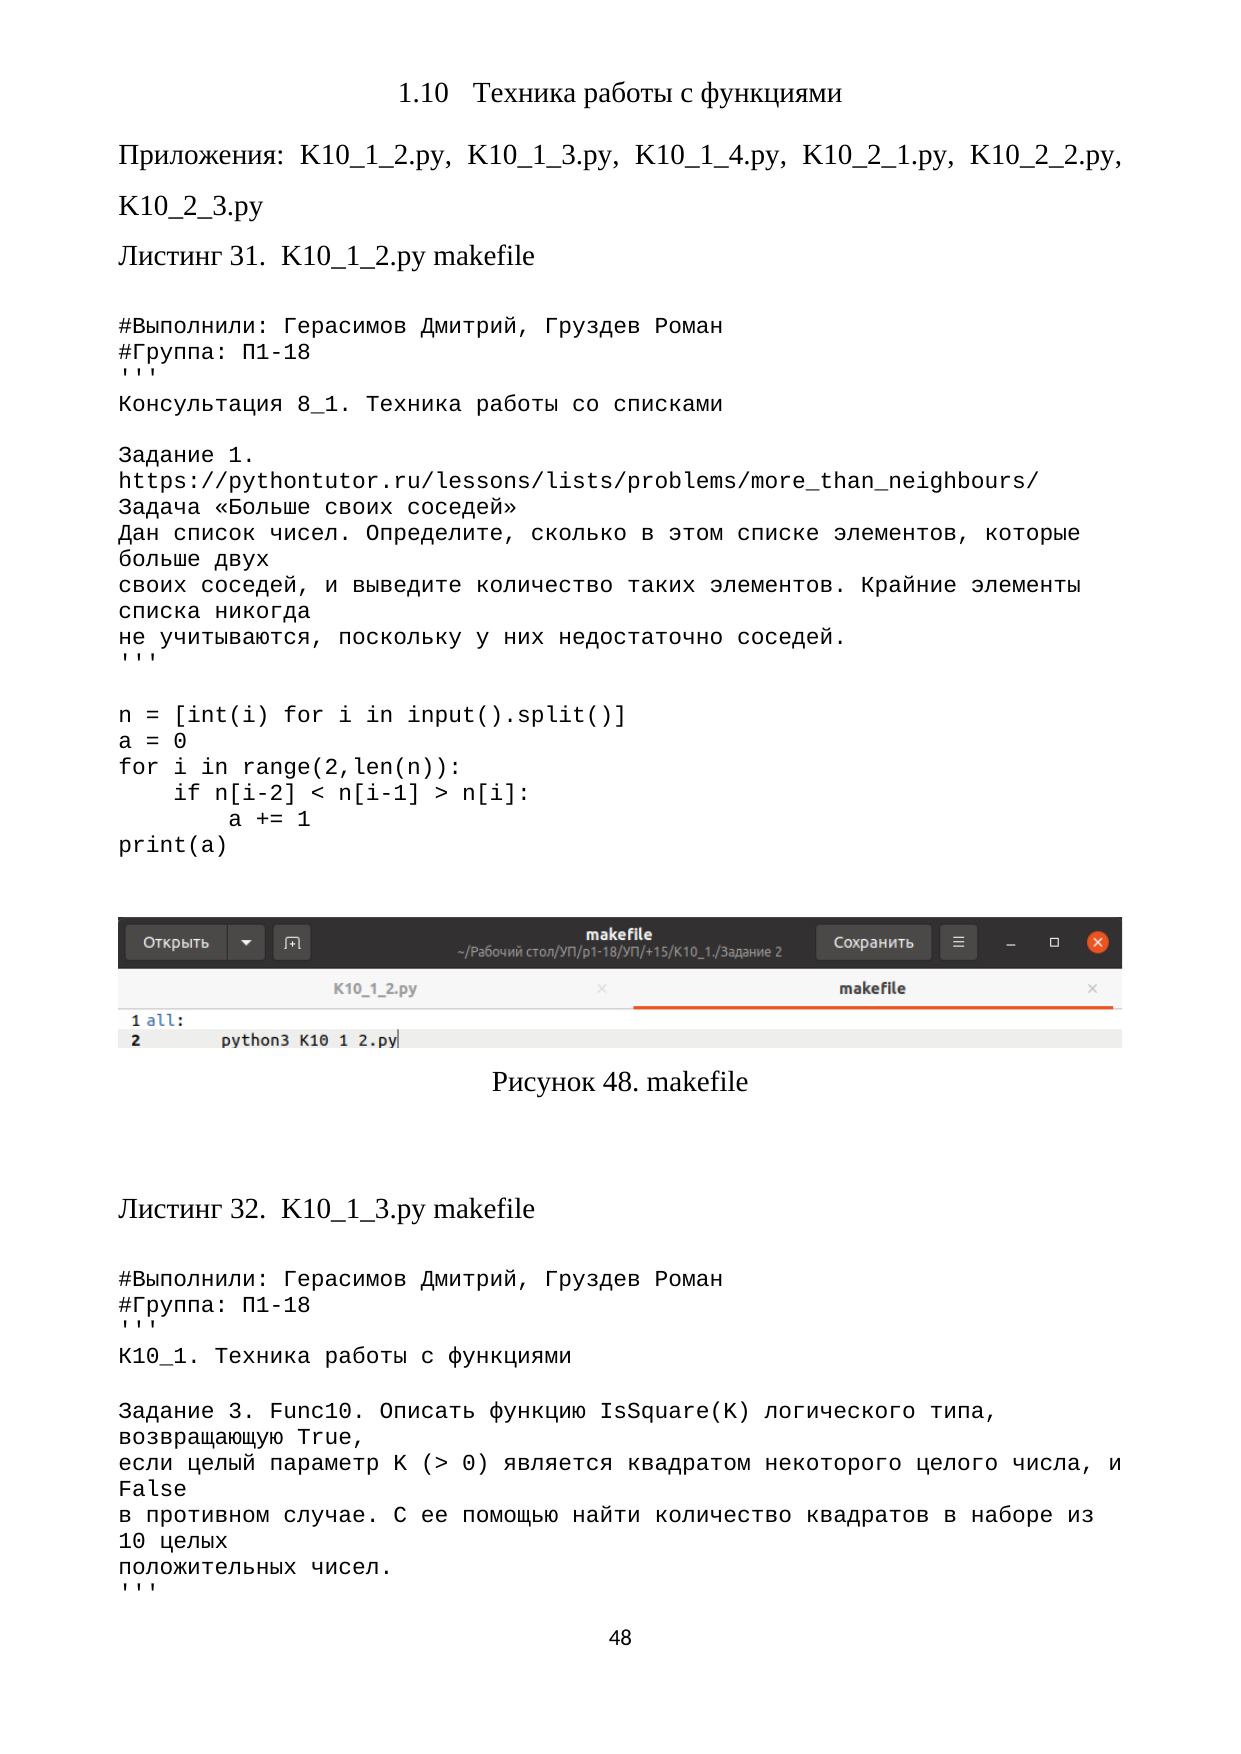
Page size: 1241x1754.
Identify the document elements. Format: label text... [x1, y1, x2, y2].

text Задача «Больше своих соседей» [118, 496, 1122, 522]
text if n[i-2] < n[i-1] > n[i]: [118, 781, 1122, 807]
text Задание 3. Func10. Описать функцию IsSquare(K) логического типа, возвращающую True, [118, 1399, 1122, 1451]
text своих соседей, и выведите количество таких элементов. Крайние элементы списка никогда [118, 573, 1122, 625]
subtitle Техника работы с функциями [118, 75, 1122, 108]
text #Выполнили: Герасимов Дмитрий, Груздев Роман [118, 1267, 1122, 1293]
text К10_1. Техника работы с функциями [118, 1345, 1122, 1371]
text a = 0 [118, 729, 1122, 755]
picture [118, 917, 1123, 1048]
text Листинг 31. K10_1_2.py makefile [118, 238, 1122, 271]
text Листинг 32. K10_1_3.py makefile [118, 1191, 1122, 1224]
text n = [int(i) for i in input().split()] [118, 703, 1122, 729]
text ''' [118, 1581, 1122, 1607]
text #Группа: П1-18 [118, 1293, 1122, 1319]
text print(a) [118, 833, 1122, 859]
text Приложения: K10_1_2.py, K10_1_3.py, K10_1_4.py, K10_2_1.py, K10_2_2.py, K10_2_3.py [118, 137, 1122, 221]
text ''' [118, 366, 1122, 392]
text ''' [118, 1319, 1122, 1345]
text a += 1 [118, 807, 1122, 833]
text если целый параметр K (> 0) является квадратом некоторого целого числа, и False [118, 1451, 1122, 1503]
text ''' [118, 651, 1122, 677]
text Консультация 8_1. Техника работы со списками [118, 392, 1122, 418]
text положительных чисел. [118, 1555, 1122, 1581]
text Рисунок 48. makefile [118, 1048, 1122, 1097]
text не учитываются, поскольку у них недостаточно соседей. [118, 625, 1122, 651]
text #Группа: П1-18 [118, 340, 1122, 366]
text for i in range(2,len(n)): [118, 755, 1122, 781]
text в противном случае. С ее помощью найти количество квадратов в наборе из 10 целых [118, 1503, 1122, 1555]
text Задание 1. https://pythontutor.ru/lessons/lists/problems/more_than_neighbours/ [118, 444, 1122, 496]
text #Выполнили: Герасимов Дмитрий, Груздев Роман [118, 314, 1122, 340]
text Дан список чисел. Определите, сколько в этом списке элементов, которые больше двух [118, 522, 1122, 573]
